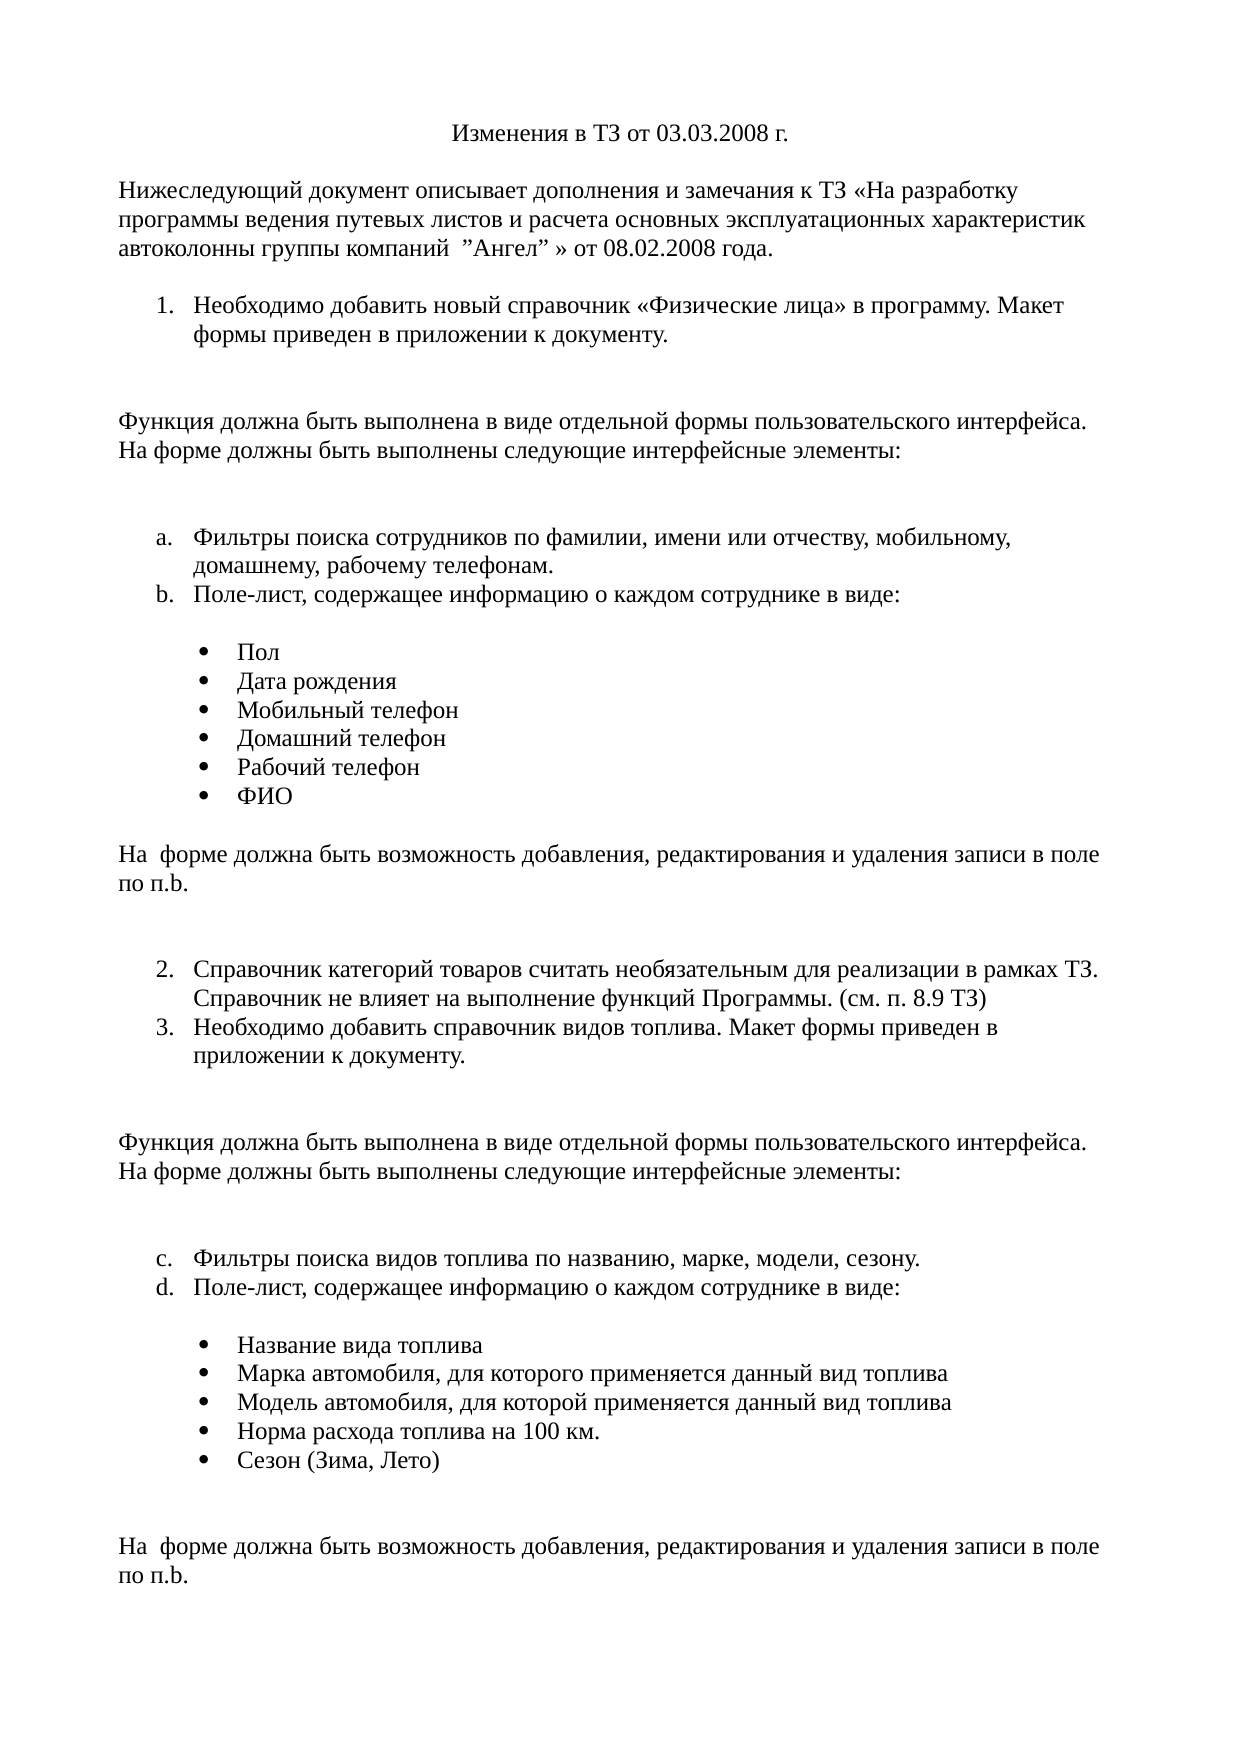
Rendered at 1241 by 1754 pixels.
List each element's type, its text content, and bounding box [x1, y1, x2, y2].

text На форме должна быть возможность добавления, редактирования и удаления записи в поле по п.b. [118, 1531, 1122, 1589]
text Нижеследующий документ описывает дополнения и замечания к ТЗ «На разработку программы ведения путевых листов и расчета основных эксплуатационных характеристик автоколонны группы компаний ”Ангел” » от 08.02.2008 года. [118, 176, 1122, 262]
list Дата рождения [199, 666, 1122, 695]
list Необходимо добавить новый справочник «Физические лица» в программу. Макет формы приведен в приложении к документу. [156, 291, 1122, 348]
list Поле-лист, содержащее информацию о каждом сотруднике в виде: [156, 579, 1122, 608]
list Мобильный телефон [199, 695, 1122, 723]
list Фильтры поиска сотрудников по фамилии, имени или отчеству, мобильному, домашнему, рабочему телефонам. [156, 522, 1122, 579]
list Справочник категорий товаров считать необязательным для реализации в рамках ТЗ. Справочник не влияет на выполнение функций Программы. (см. п. 8.9 ТЗ) [156, 954, 1122, 1012]
list Фильтры поиска видов топлива по названию, марке, модели, сезону. [156, 1243, 1122, 1272]
list Поле-лист, содержащее информацию о каждом сотруднике в виде: [156, 1272, 1122, 1301]
list Пол [199, 637, 1122, 666]
list ФИО [199, 781, 1122, 810]
list Рабочий телефон [199, 752, 1122, 781]
list Норма расхода топлива на 100 км. [199, 1416, 1122, 1445]
list Марка автомобиля, для которого применяется данный вид топлива [199, 1358, 1122, 1387]
text Изменения в ТЗ от 03.03.2008 г. [118, 118, 1122, 147]
list Домашний телефон [199, 723, 1122, 752]
list Название вида топлива [199, 1330, 1122, 1358]
list Модель автомобиля, для которой применяется данный вид топлива [199, 1387, 1122, 1416]
list Необходимо добавить справочник видов топлива. Макет формы приведен в приложении к документу. [156, 1012, 1122, 1069]
text На форме должна быть возможность добавления, редактирования и удаления записи в поле по п.b. [118, 839, 1122, 896]
text Функция должна быть выполнена в виде отдельной формы пользовательского интерфейса. На форме должны быть выполнены следующие интерфейсные элементы: [118, 406, 1122, 463]
list Сезон (Зима, Лето) [199, 1445, 1122, 1473]
text Функция должна быть выполнена в виде отдельной формы пользовательского интерфейса. На форме должны быть выполнены следующие интерфейсные элементы: [118, 1127, 1122, 1185]
